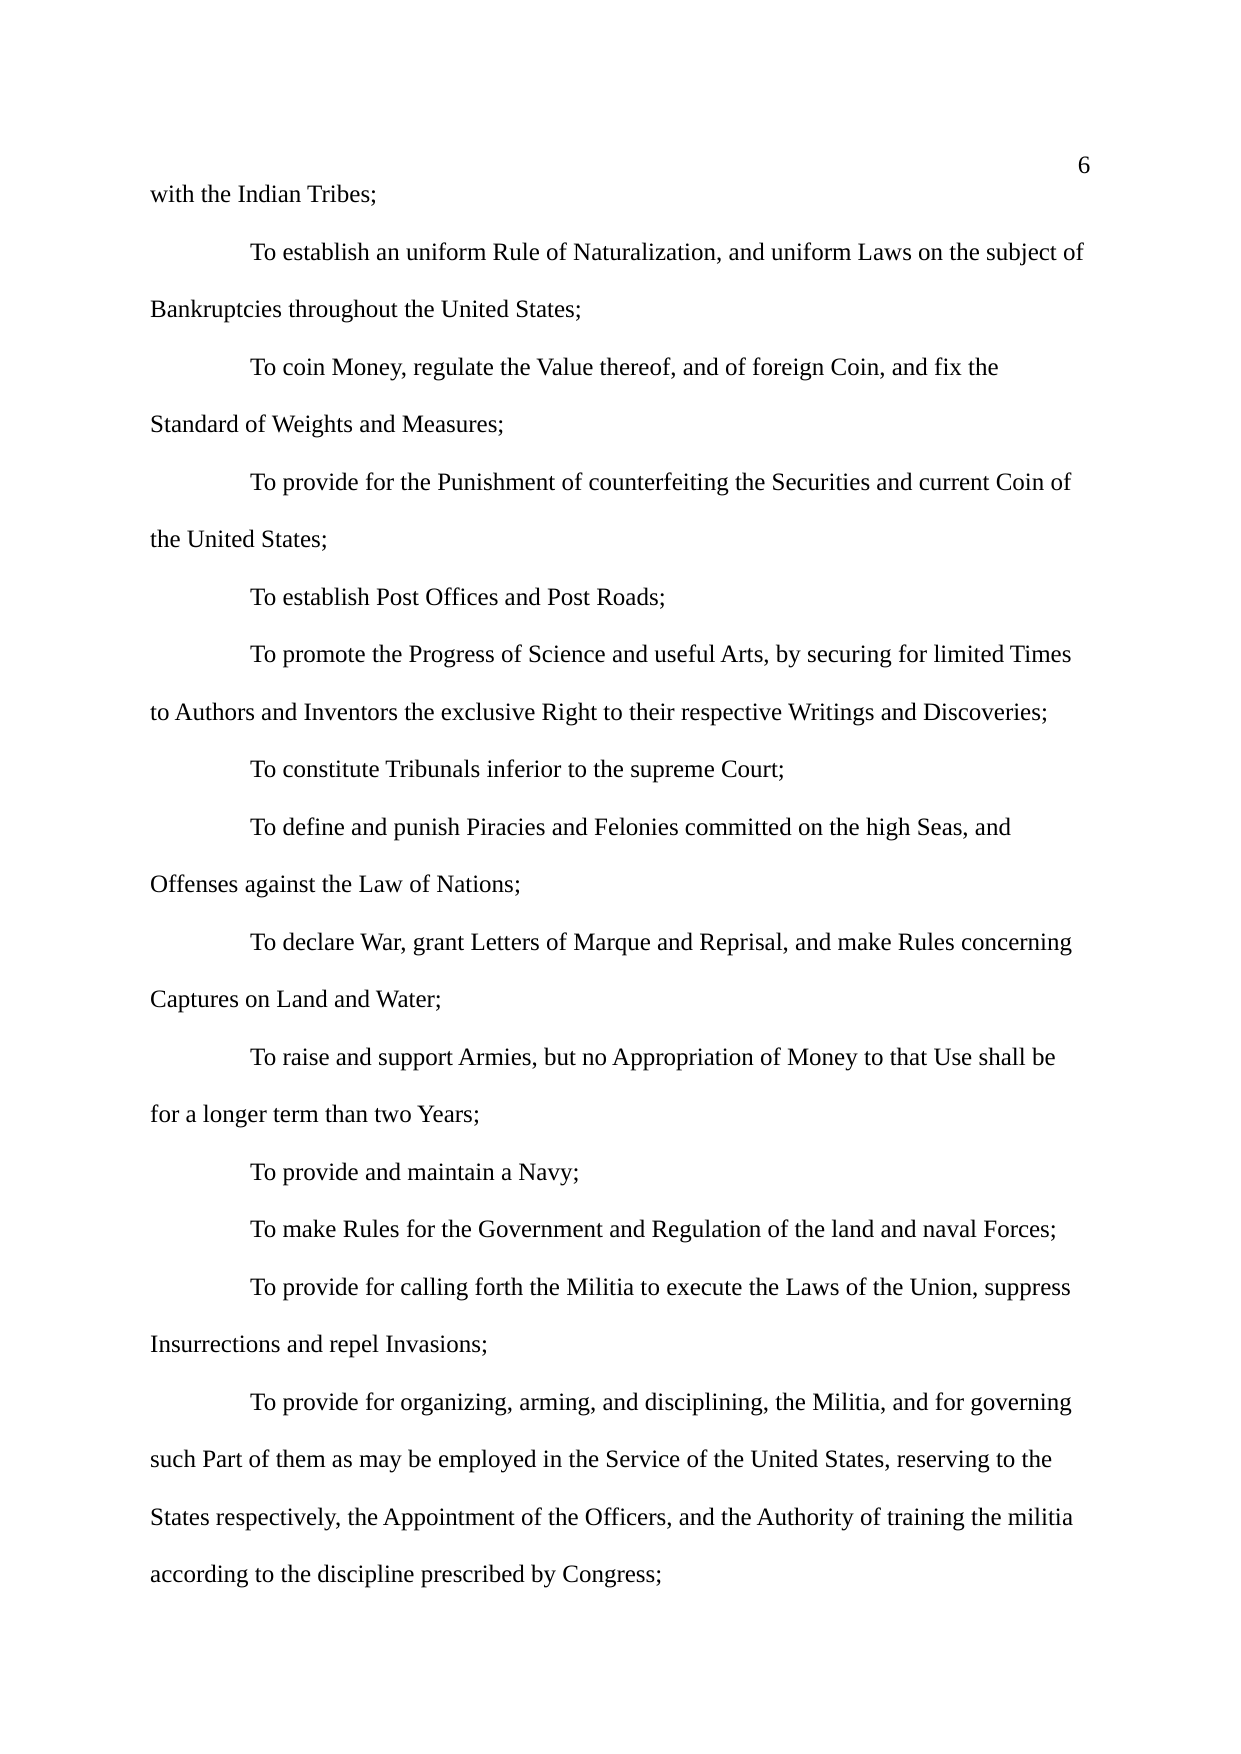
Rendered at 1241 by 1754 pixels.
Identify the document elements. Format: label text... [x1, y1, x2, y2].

text To make Rules for the Government and Regulation of the land and naval Forces; [150, 1214, 1090, 1243]
text To coin Money, regulate the Value thereof, and of foreign Coin, and fix the Standard of Weights and Measures; [150, 352, 1090, 438]
text To constitute Tribunals inferior to the supreme Court; [150, 754, 1090, 783]
text To provide for the Punishment of counterfeiting the Securities and current Coin of the United States; [150, 467, 1090, 553]
text To declare War, grant Letters of Marque and Reprisal, and make Rules concerning Captures on Land and Water; [150, 927, 1090, 1013]
text To provide for organizing, arming, and disciplining, the Militia, and for governing such Part of them as may be employed in the Service of the United States, reserving to the States respectively, the Appointment of the Officers, and the Authority of training the militia according to the discipline prescribed by Congress; [150, 1387, 1090, 1588]
text To define and punish Piracies and Felonies committed on the high Seas, and Offenses against the Law of Nations; [150, 812, 1090, 898]
text To establish an uniform Rule of Naturalization, and uniform Laws on the subject of Bankruptcies throughout the United States; [150, 237, 1090, 323]
text To promote the Progress of Science and useful Arts, by securing for limited Times to Authors and Inventors the exclusive Right to their respective Writings and Discoveries; [150, 639, 1090, 726]
text To raise and support Armies, but no Appropriation of Money to that Use shall be for a longer term than two Years; [150, 1042, 1090, 1128]
text with the Indian Tribes; [150, 179, 1090, 208]
text To provide for calling forth the Militia to execute the Laws of the Union, suppress Insurrections and repel Invasions; [150, 1272, 1090, 1358]
text To establish Post Offices and Post Roads; [150, 582, 1090, 611]
text To provide and maintain a Navy; [150, 1157, 1090, 1186]
